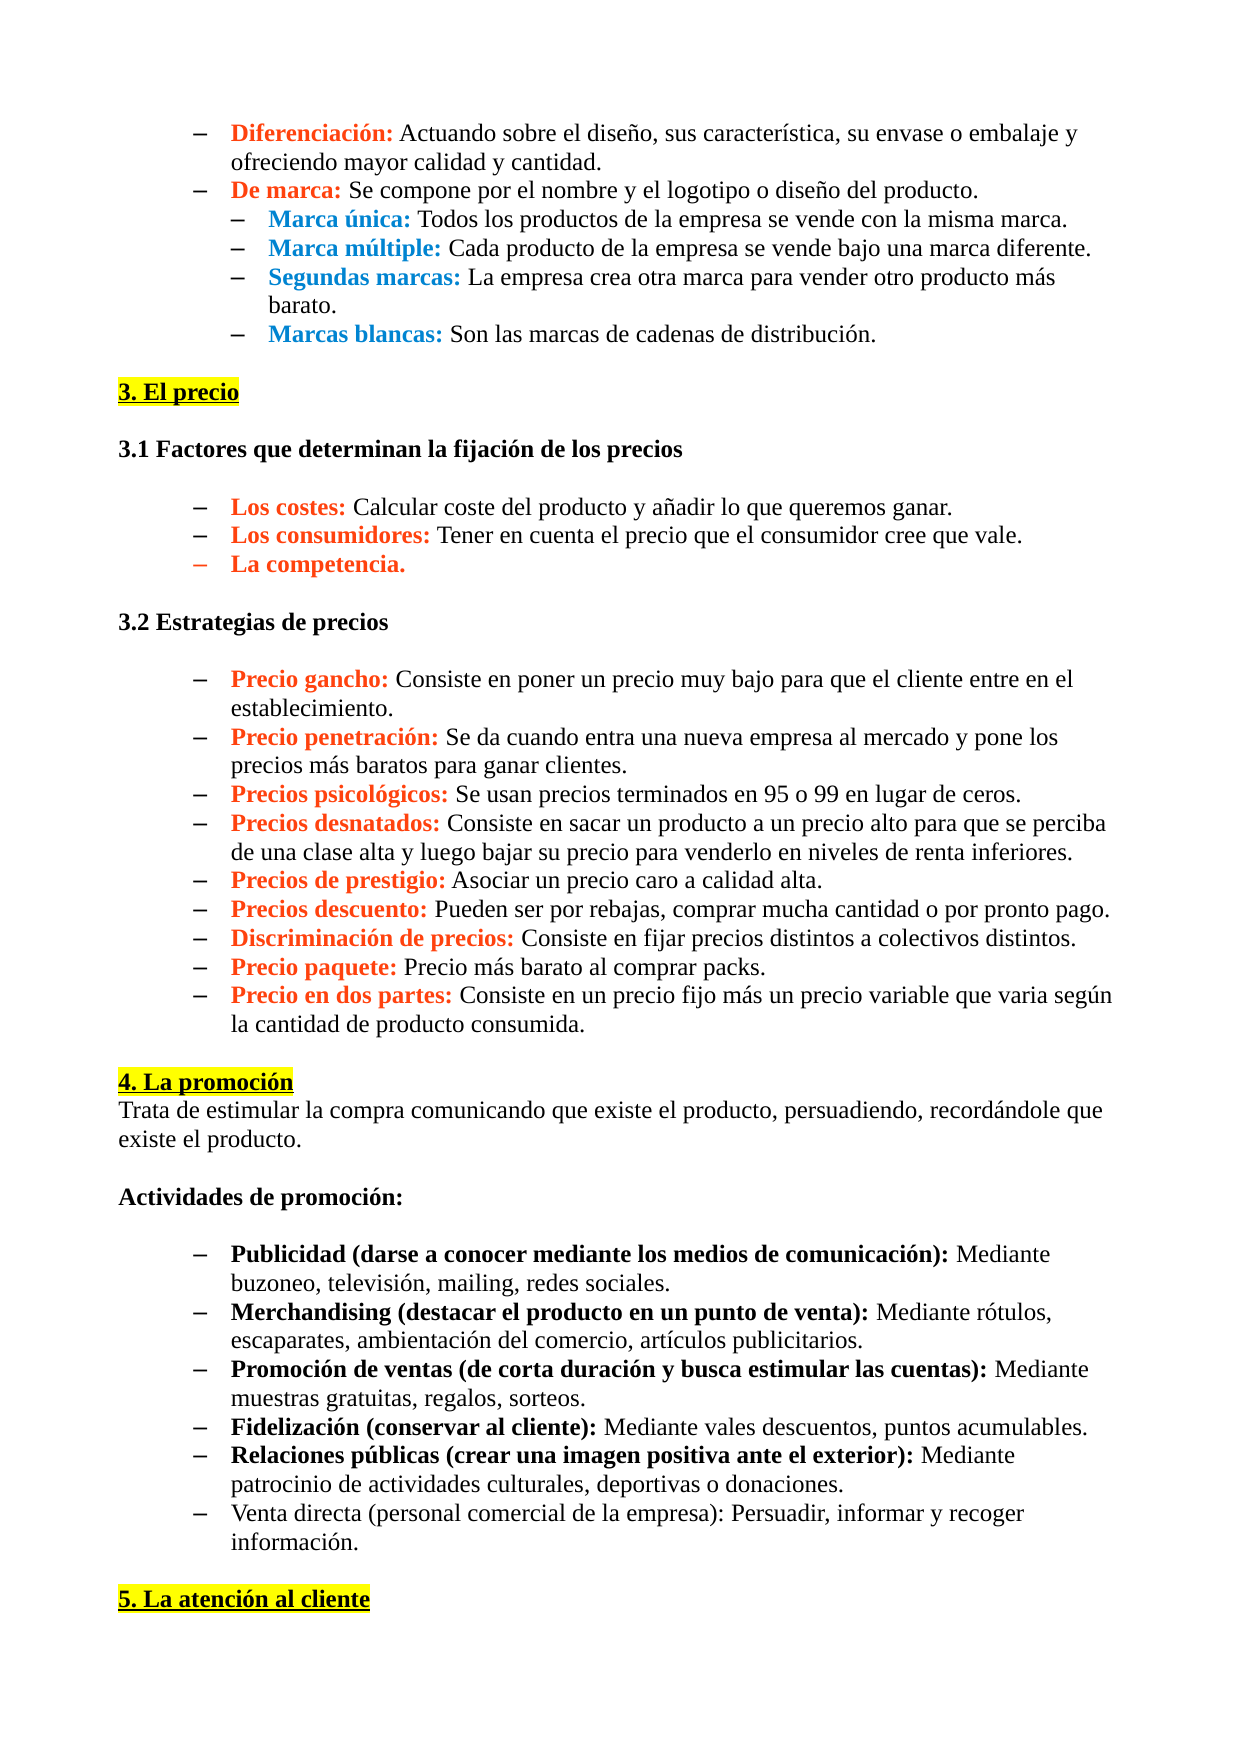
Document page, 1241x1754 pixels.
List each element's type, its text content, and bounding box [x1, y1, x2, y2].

text Actividades de promoción: [118, 1182, 1122, 1211]
list Marca múltiple: Cada producto de la empresa se vende bajo una marca diferente. [231, 233, 1122, 262]
list De marca: Se compone por el nombre y el logotipo o diseño del producto. [193, 176, 1122, 204]
list Precio en dos partes: Consiste en un precio fijo más un precio variable que varia según la cantidad de producto consumida. [193, 981, 1122, 1038]
list Los costes: Calcular coste del producto y añadir lo que queremos ganar. [193, 492, 1122, 521]
list Precios desnatados: Consiste en sacar un producto a un precio alto para que se perciba de una clase alta y luego bajar su precio para venderlo en niveles de renta inferiores. [193, 808, 1122, 866]
text Trata de estimular la compra comunicando que existe el producto, persuadiendo, recordándole que existe el producto. [118, 1096, 1122, 1153]
text 3.1 Factores que determinan la fijación de los precios [118, 434, 1122, 463]
list Precio gancho: Consiste en poner un precio muy bajo para que el cliente entre en el establecimiento. [193, 664, 1122, 722]
text 5. La atención al cliente [118, 1584, 1122, 1613]
text 3. El precio [118, 377, 1122, 406]
list Venta directa (personal comercial de la empresa): Persuadir, informar y recoger información. [193, 1498, 1122, 1556]
list Segundas marcas: La empresa crea otra marca para vender otro producto más barato. [231, 262, 1122, 319]
list Fidelización (conservar al cliente): Mediante vales descuentos, puntos acumulables. [193, 1412, 1122, 1441]
list Promoción de ventas (de corta duración y busca estimular las cuentas): Mediante muestras gratuitas, regalos, sorteos. [193, 1354, 1122, 1412]
list Precios psicológicos: Se usan precios terminados en 95 o 99 en lugar de ceros. [193, 779, 1122, 808]
list Relaciones públicas (crear una imagen positiva ante el exterior): Mediante patrocinio de actividades culturales, deportivas o donaciones. [193, 1441, 1122, 1498]
list La competencia. [193, 549, 1122, 578]
text 3.2 Estrategias de precios [118, 607, 1122, 636]
list Diferenciación: Actuando sobre el diseño, sus característica, su envase o embalaje y ofreciendo mayor calidad y cantidad. [193, 118, 1122, 176]
list Precio penetración: Se da cuando entra una nueva empresa al mercado y pone los precios más baratos para ganar clientes. [193, 722, 1122, 779]
list Precio paquete: Precio más barato al comprar packs. [193, 952, 1122, 981]
list Marca única: Todos los productos de la empresa se vende con la misma marca. [231, 204, 1122, 233]
list Marcas blancas: Son las marcas de cadenas de distribución. [231, 319, 1122, 348]
list Precios de prestigio: Asociar un precio caro a calidad alta. [193, 866, 1122, 894]
list Merchandising (destacar el producto en un punto de venta): Mediante rótulos, escaparates, ambientación del comercio, artículos publicitarios. [193, 1297, 1122, 1354]
text 4. La promoción [118, 1067, 1122, 1096]
list Publicidad (darse a conocer mediante los medios de comunicación): Mediante buzoneo, televisión, mailing, redes sociales. [193, 1239, 1122, 1297]
list Precios descuento: Pueden ser por rebajas, comprar mucha cantidad o por pronto pago. [193, 894, 1122, 923]
list Discriminación de precios: Consiste en fijar precios distintos a colectivos distintos. [193, 923, 1122, 952]
list Los consumidores: Tener en cuenta el precio que el consumidor cree que vale. [193, 521, 1122, 549]
